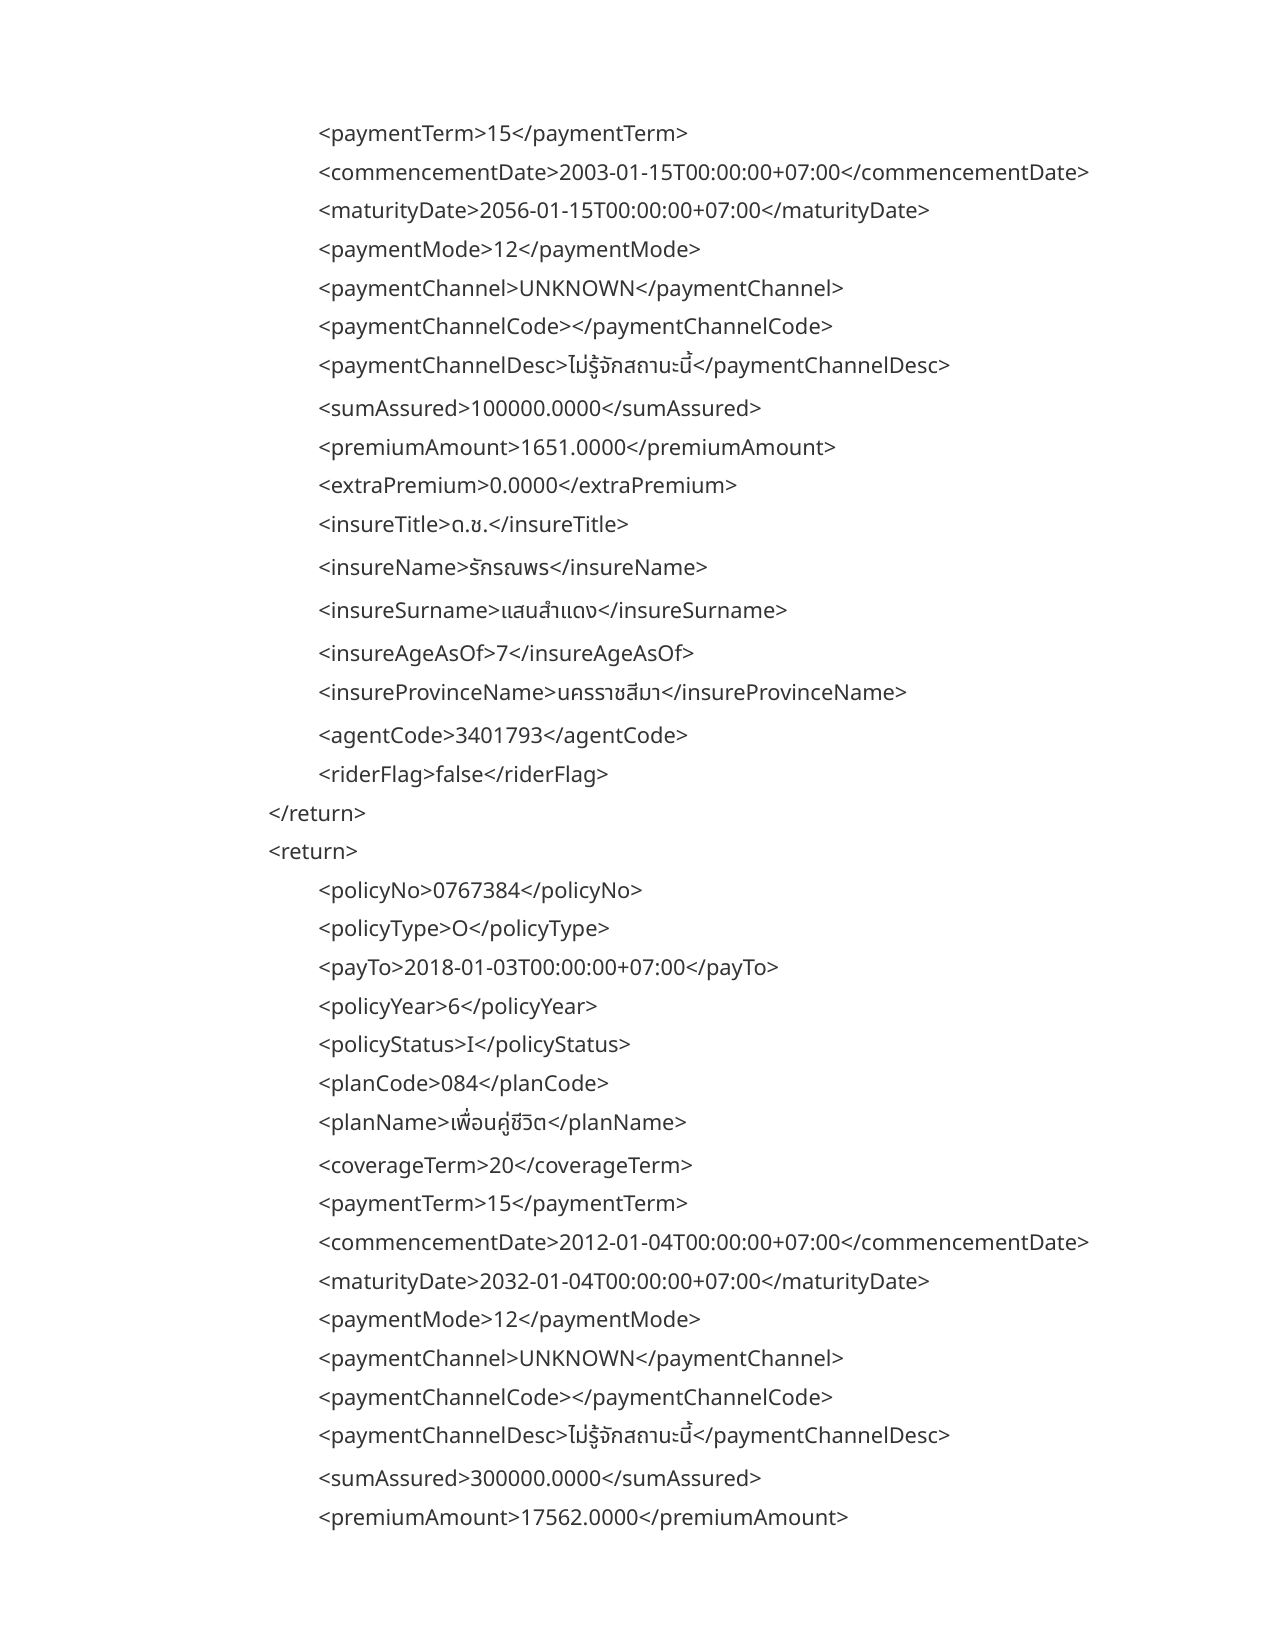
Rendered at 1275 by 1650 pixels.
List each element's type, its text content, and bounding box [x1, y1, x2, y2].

text <paymentChannelDesc>ไม่รู้จักสถานะนี้</paymentChannelDesc> [118, 350, 1157, 383]
text <paymentChannelCode></paymentChannelCode> [118, 1382, 1157, 1411]
text <paymentChannelDesc>ไม่รู้จักสถานะนี้</paymentChannelDesc> [118, 1420, 1157, 1453]
text <premiumAmount>1651.0000</premiumAmount> [118, 432, 1157, 462]
text <sumAssured>100000.0000</sumAssured> [118, 393, 1157, 423]
text <maturityDate>2032-01-04T00:00:00+07:00</maturityDate> [118, 1266, 1157, 1296]
text <planName>เพื่อนคู่ชีวิต</planName> [118, 1107, 1157, 1140]
text <paymentTerm>15</paymentTerm> [118, 118, 1157, 148]
text <sumAssured>300000.0000</sumAssured> [118, 1463, 1157, 1493]
text <insureProvinceName>นครราชสีมา</insureProvinceName> [118, 677, 1157, 710]
text <insureName>รักรณพร</insureName> [118, 552, 1157, 585]
text <insureSurname>แสนสำแดง</insureSurname> [118, 595, 1157, 628]
text <payTo>2018-01-03T00:00:00+07:00</payTo> [118, 952, 1157, 982]
text <policyYear>6</policyYear> [118, 991, 1157, 1021]
text <policyNo>0767384</policyNo> [118, 875, 1157, 904]
text <commencementDate>2003-01-15T00:00:00+07:00</commencementDate> [118, 157, 1157, 187]
text <paymentChannel>UNKNOWN</paymentChannel> [118, 1343, 1157, 1373]
text <agentCode>3401793</agentCode> [118, 720, 1157, 750]
text <return> [118, 836, 1157, 866]
text <paymentChannel>UNKNOWN</paymentChannel> [118, 273, 1157, 302]
text <policyType>O</policyType> [118, 913, 1157, 943]
text <policyStatus>I</policyStatus> [118, 1029, 1157, 1059]
text <paymentChannelCode></paymentChannelCode> [118, 311, 1157, 341]
text <coverageTerm>20</coverageTerm> [118, 1150, 1157, 1179]
text <insureTitle>ด.ช.</insureTitle> [118, 509, 1157, 542]
text <extraPremium>0.0000</extraPremium> [118, 470, 1157, 500]
text <premiumAmount>17562.0000</premiumAmount> [118, 1502, 1157, 1532]
text <paymentMode>12</paymentMode> [118, 1304, 1157, 1334]
text <maturityDate>2056-01-15T00:00:00+07:00</maturityDate> [118, 195, 1157, 225]
text <planCode>084</planCode> [118, 1068, 1157, 1098]
text <commencementDate>2012-01-04T00:00:00+07:00</commencementDate> [118, 1227, 1157, 1257]
text <insureAgeAsOf>7</insureAgeAsOf> [118, 638, 1157, 668]
text <paymentMode>12</paymentMode> [118, 234, 1157, 264]
text <riderFlag>false</riderFlag> [118, 759, 1157, 789]
text </return> [118, 797, 1157, 827]
text <paymentTerm>15</paymentTerm> [118, 1188, 1157, 1218]
